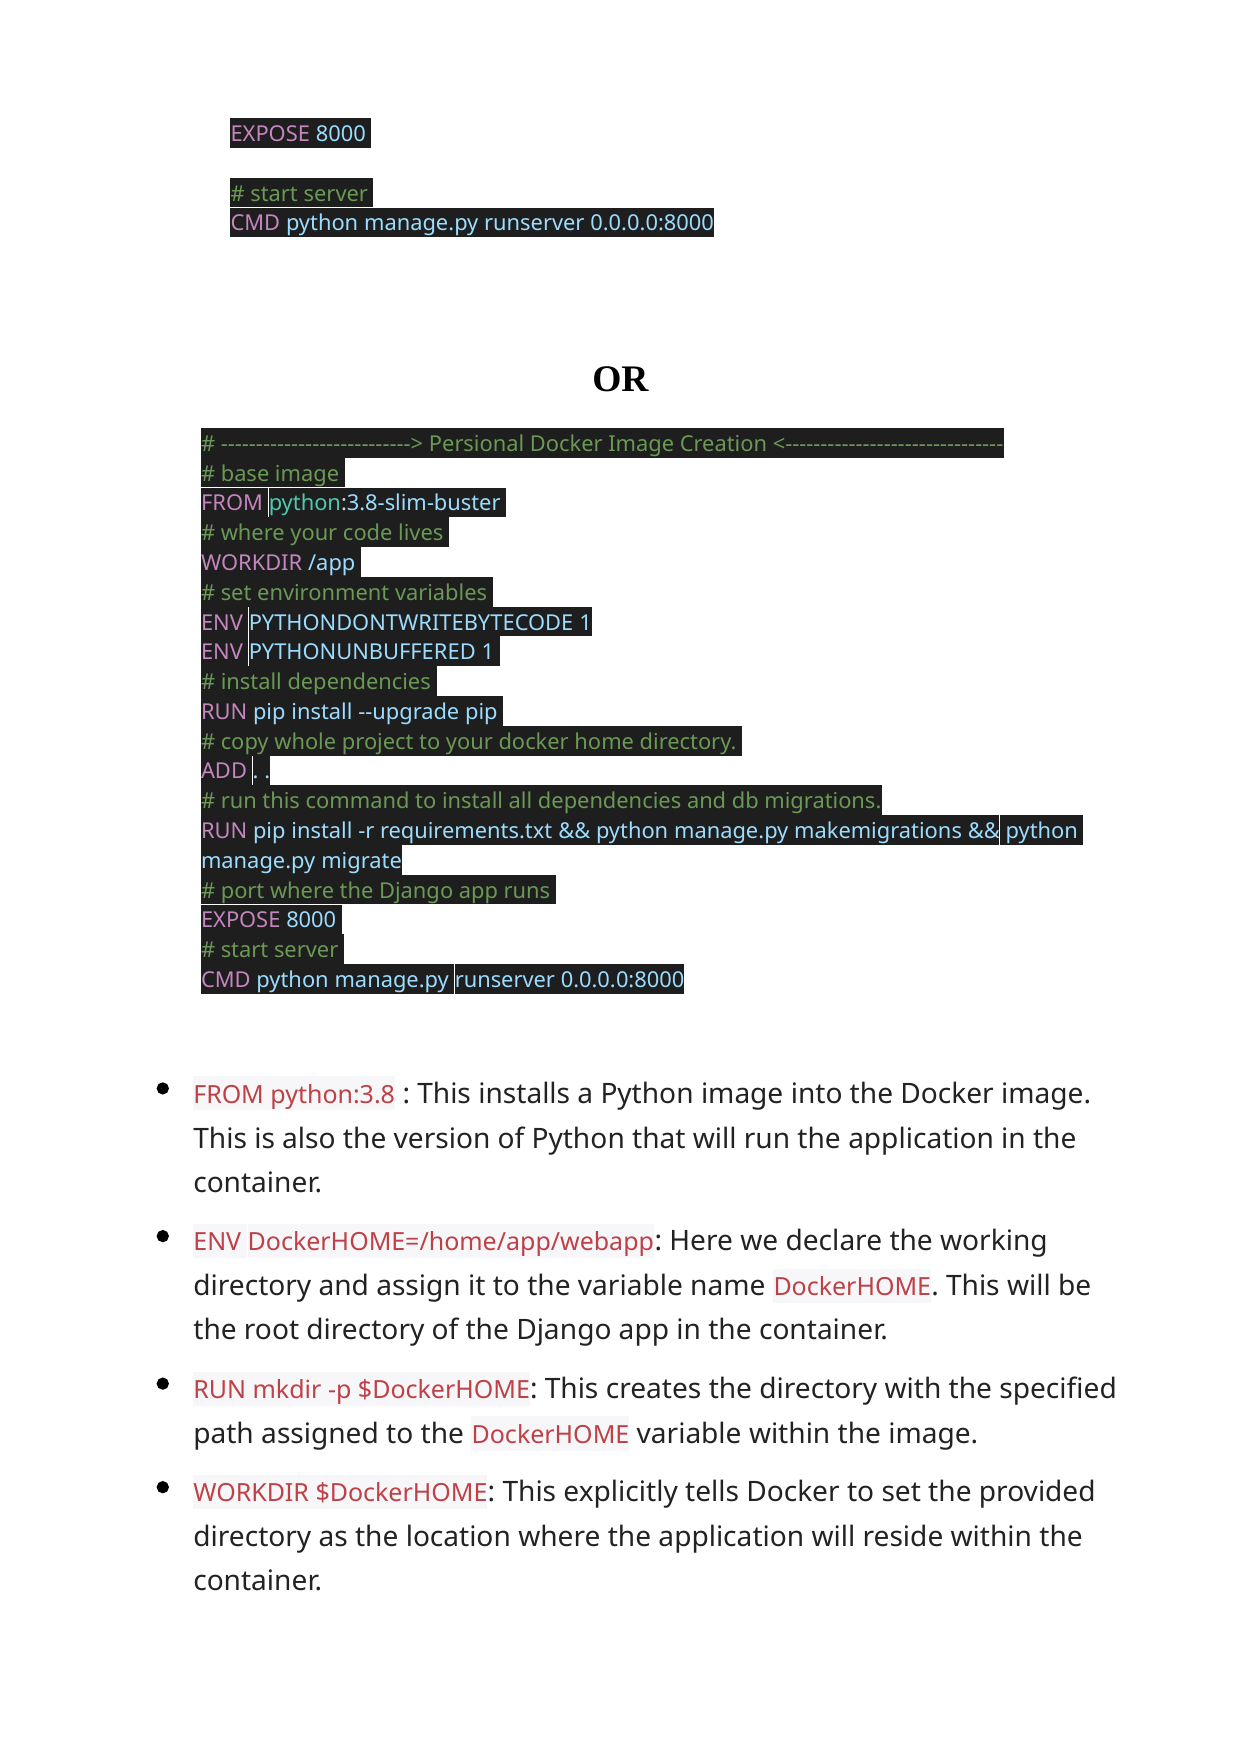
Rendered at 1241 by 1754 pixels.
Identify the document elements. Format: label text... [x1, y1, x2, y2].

list RUN mkdir -p $DockerHOME: This creates the directory with the specified path assigned to the DockerHOME variable within the image. [156, 1368, 1122, 1451]
text # run this command to install all dependencies and db migrations. [118, 785, 1122, 815]
text FROM python:3.8-slim-buster [118, 487, 1122, 517]
text RUN pip install --upgrade pip [118, 696, 1122, 726]
text EXPOSE 8000 [118, 904, 1122, 934]
text EXPOSE 8000 [118, 118, 1122, 148]
text ENV PYTHONDONTWRITEBYTECODE 1 [118, 607, 1122, 636]
text WORKDIR /app [118, 547, 1122, 577]
list FROM python:3.8 : This installs a Python image into the Docker image. This is also the version of Python that will run the application in the container. [156, 1073, 1122, 1200]
text # start server [118, 178, 1122, 207]
text # port where the Django app runs [118, 875, 1122, 904]
text # start server [118, 934, 1122, 964]
text # base image [118, 458, 1122, 487]
text RUN pip install -r requirements.txt && python manage.py makemigrations && python manage.py migrate [118, 815, 1122, 875]
text OR [118, 356, 1122, 399]
text # copy whole project to your docker home directory. [118, 726, 1122, 756]
text # ---------------------------> Persional Docker Image Creation <------------------------------- [118, 428, 1122, 458]
text CMD python manage.py runserver 0.0.0.0:8000 [118, 964, 1122, 994]
text # where your code lives [118, 517, 1122, 547]
text ADD . . [118, 756, 1122, 785]
list WORKDIR $DockerHOME: This explicitly tells Docker to set the provided directory as the location where the application will reside within the container. [156, 1472, 1122, 1599]
text CMD python manage.py runserver 0.0.0.0:8000 [118, 207, 1122, 237]
text ENV PYTHONUNBUFFERED 1 [118, 636, 1122, 666]
text # install dependencies [118, 666, 1122, 696]
list ENV DockerHOME=/home/app/webapp: Here we declare the working directory and assign it to the variable name DockerHOME. This will be the root directory of the Django app in the container. [156, 1221, 1122, 1348]
text # set environment variables [118, 577, 1122, 607]
